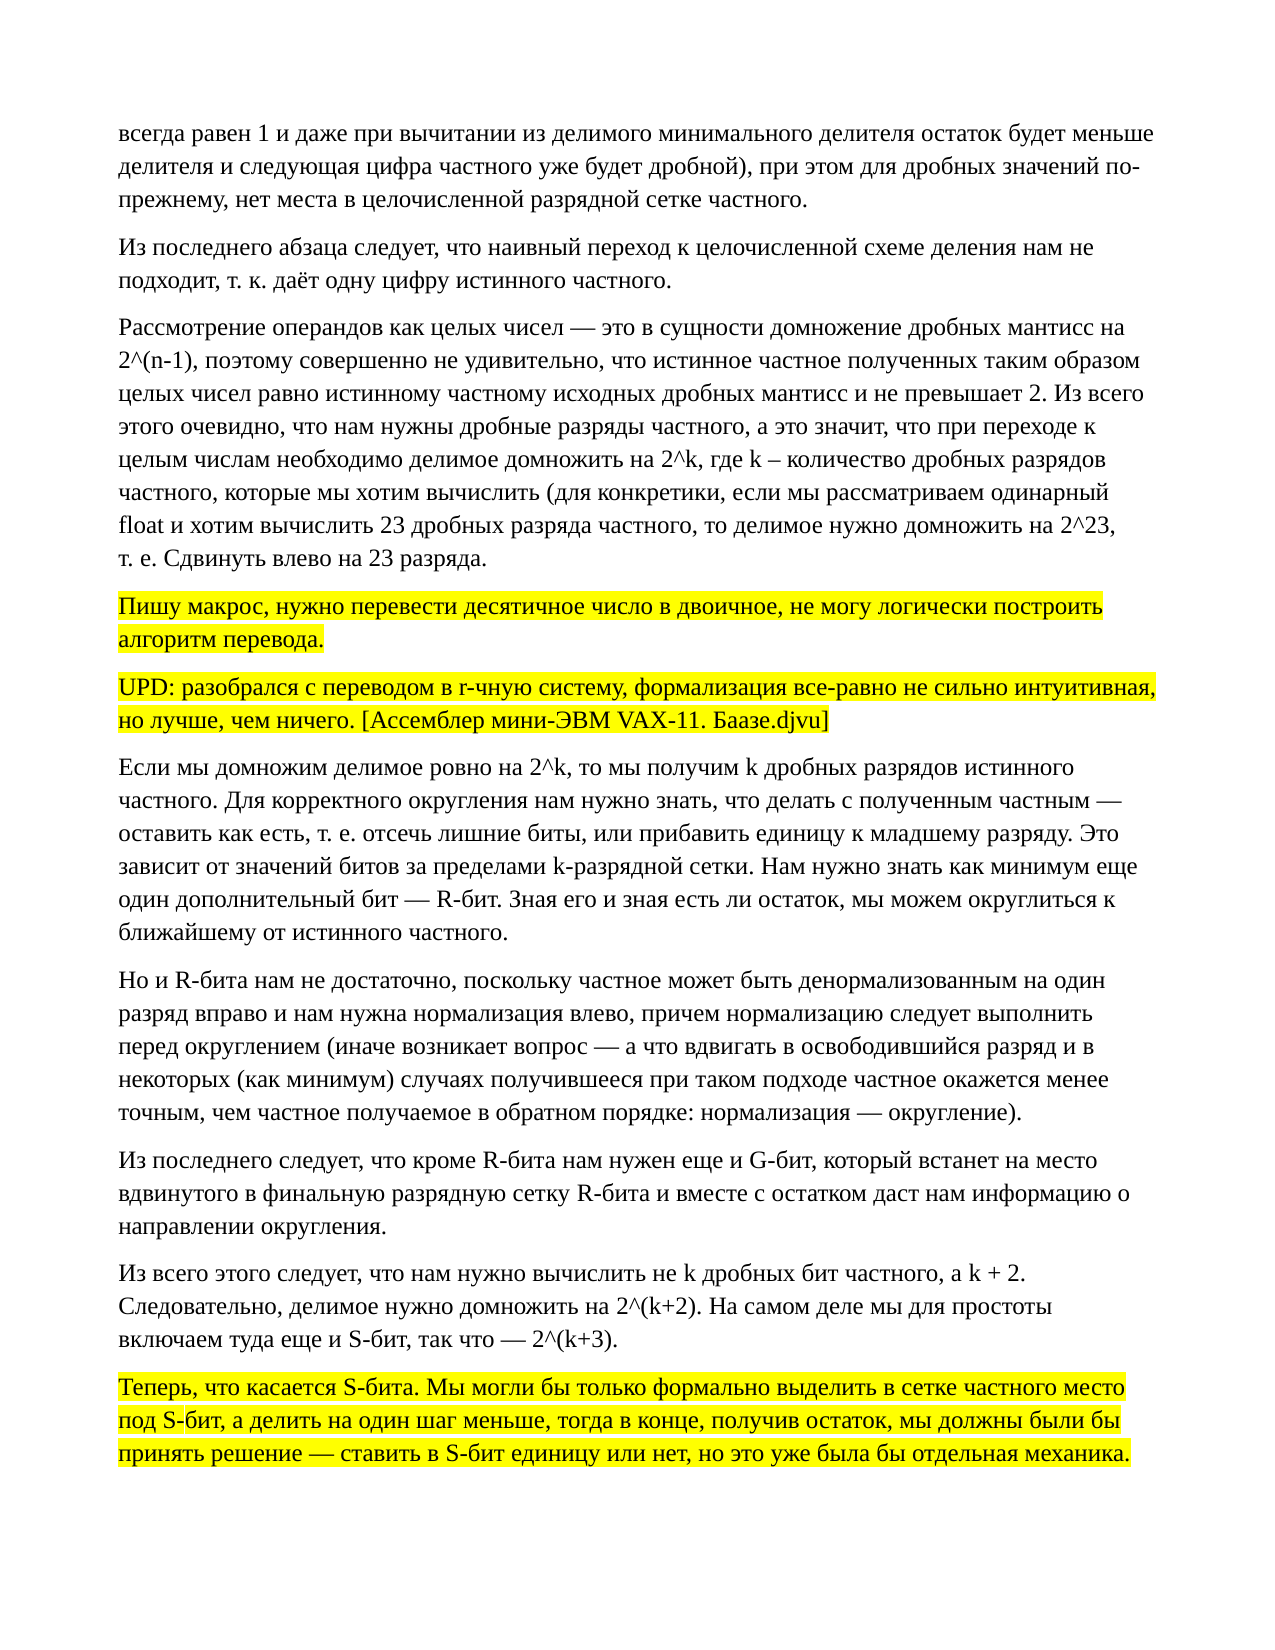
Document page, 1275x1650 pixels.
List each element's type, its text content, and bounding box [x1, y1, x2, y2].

text Но и R-бита нам не достаточно, поскольку частное может быть денормализованным на один разряд вправо и нам нужна нормализация влево, причем нормализацию следует выполнить перед округлением (иначе возникает вопрос — а что вдвигать в освободившийся разряд и в некоторых (как минимум) случаях получившееся при таком подходе частное окажется менее точным, чем частное получаемое в обратном порядке: нормализация — округление). [118, 965, 1157, 1126]
text Теперь, что касается S-бита. Мы могли бы только формально выделить в сетке частного место под S-бит, а делить на один шаг меньше, тогда в конце, получив остаток, мы должны были бы принять решение — ставить в S-бит единицу или нет, но это уже была бы отдельная механика. [118, 1372, 1157, 1467]
text Пишу макрос, нужно перевести десятичное число в двоичное, не могу логически построить алгоритм перевода. [118, 591, 1157, 653]
text Из последнего абзаца следует, что наивный переход к целочисленной схеме деления нам не подходит, т. к. даёт одну цифру истинного частного. [118, 232, 1157, 293]
text UPD: разобрался с переводом в r-чную систему, формализация все-равно не сильно интуитивная, но лучше, чем ничего. [Ассемблер мини-ЭВМ VAX-11. Баазе.djvu] [118, 672, 1157, 733]
text Если мы домножим делимое ровно на 2^k, то мы получим k дробных разрядов истинного частного. Для корректного округления нам нужно знать, что делать с полученным частным — оставить как есть, т. е. отсечь лишние биты, или прибавить единицу к младшему разряду. Это зависит от значений битов за пределами k-разрядной сетки. Нам нужно знать как минимум еще один дополнительный бит — R-бит. Зная его и зная есть ли остаток, мы можем округлиться к ближайшему от истинного частного. [118, 752, 1157, 946]
text Из всего этого следует, что нам нужно вычислить не k дробных бит частного, а k + 2. Следовательно, делимое нужно домножить на 2^(k+2). На самом деле мы для простоты включаем туда еще и S-бит, так что — 2^(k+3). [118, 1258, 1157, 1353]
text Рассмотрение операндов как целых чисел — это в сущности домножение дробных мантисс на 2^(n-1), поэтому совершенно не удивительно, что истинное частное полученных таким образом целых чисел равно истинному частному исходных дробных мантисс и не превышает 2. Из всего этого очевидно, что нам нужны дробные разряды частного, а это значит, что при переходе к целым числам необходимо делимое домножить на 2^k, где k – количество дробных разрядов частного, которые мы хотим вычислить (для конкретики, если мы рассматриваем одинарный float и хотим вычислить 23 дробных разряда частного, то делимое нужно домножить на 2^23, т. е. Сдвинуть влево на 23 разряда. [118, 312, 1157, 572]
text Из последнего следует, что кроме R-бита нам нужен еще и G-бит, который встанет на место вдвинутого в финальную разрядную сетку R-бита и вместе с остатком даст нам информацию о направлении округления. [118, 1145, 1157, 1239]
text всегда равен 1 и даже при вычитании из делимого минимального делителя остаток будет меньше делителя и следующая цифра частного уже будет дробной), при этом для дробных значений по-прежнему, нет места в целочисленной разрядной сетке частного. [118, 118, 1157, 213]
